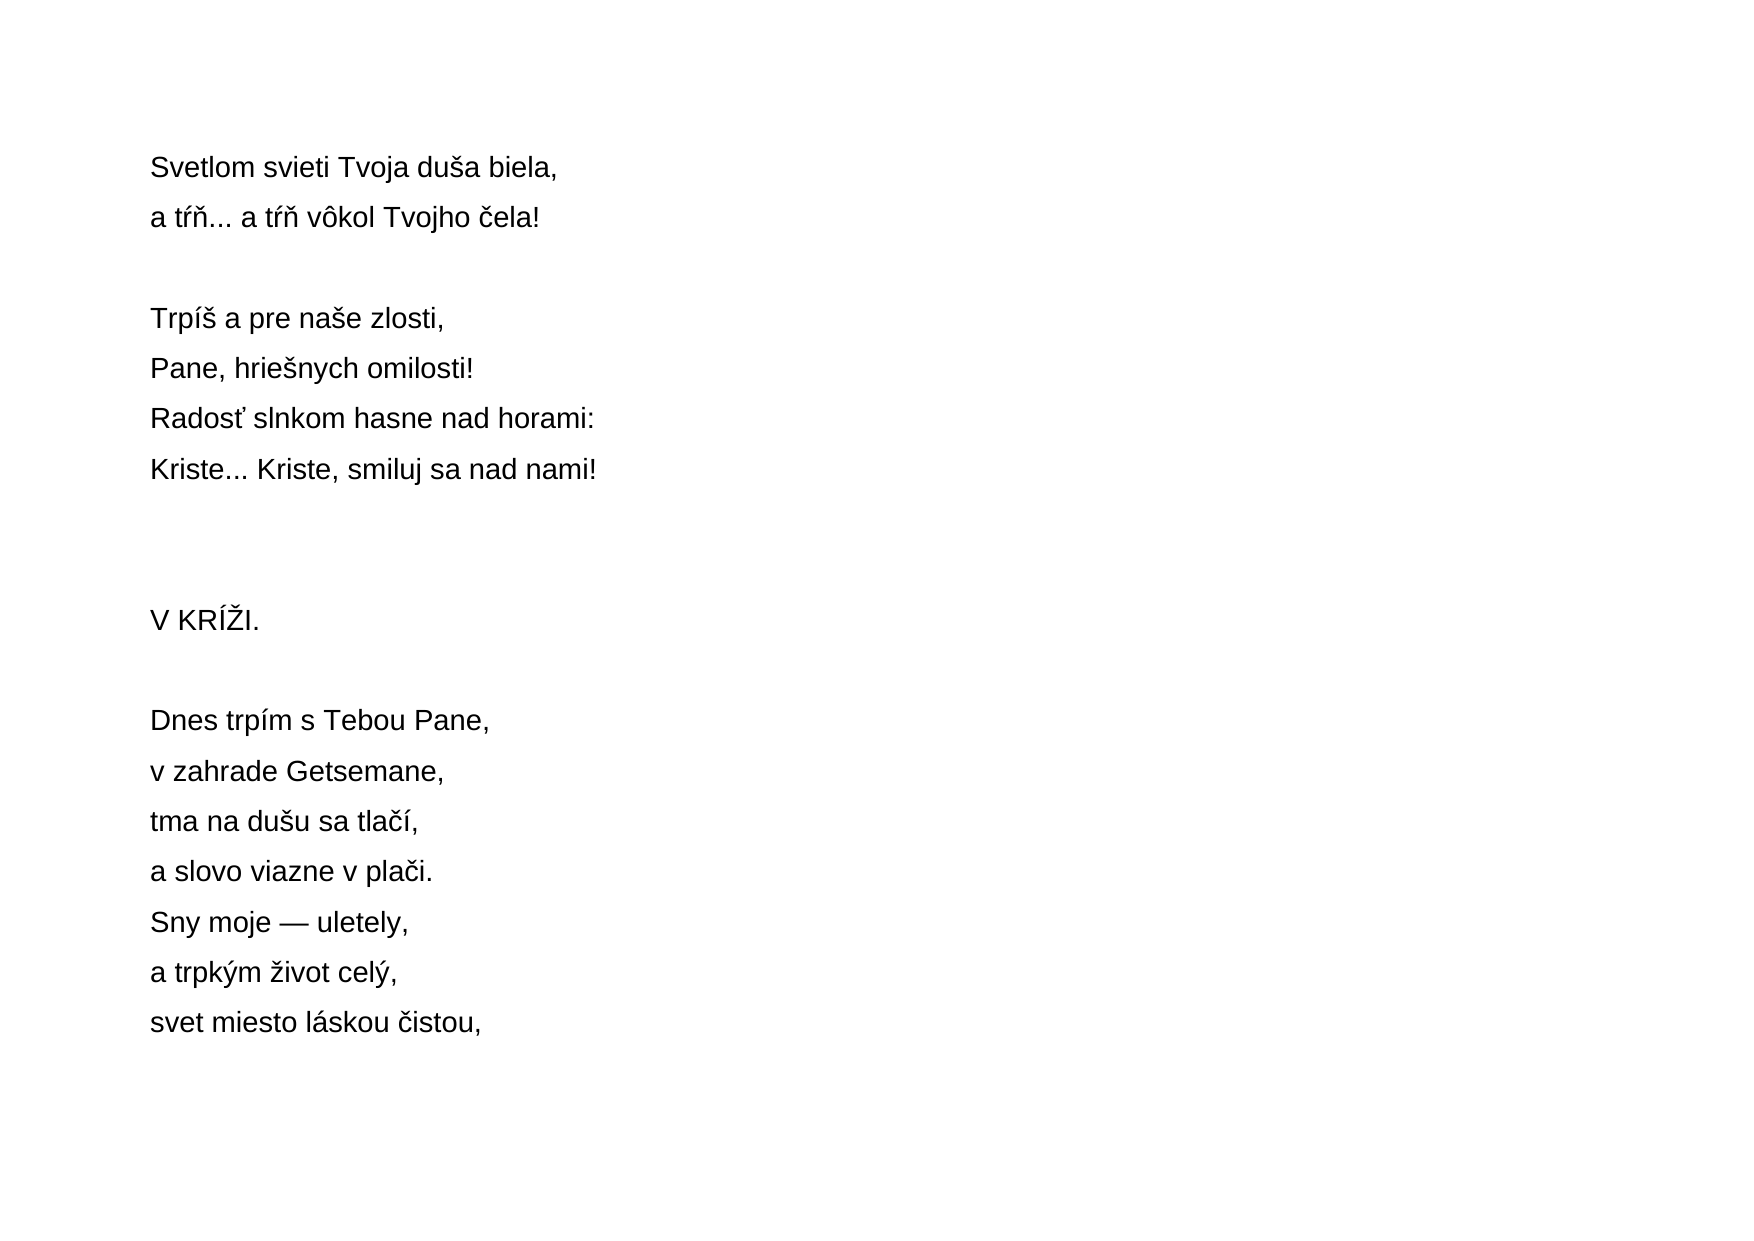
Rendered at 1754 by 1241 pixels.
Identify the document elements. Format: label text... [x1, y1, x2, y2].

text Svetlom svieti Tvoja duša biela, [150, 150, 1243, 183]
text tma na dušu sa tlačí, [150, 804, 1243, 838]
subtitle V KRÍŽI. [150, 603, 1243, 636]
text a tŕň... a tŕň vôkol Tvojho čela! [150, 200, 1243, 234]
text svet miesto láskou čistou, [150, 1005, 1243, 1039]
text Sny moje — uletely, [150, 905, 1243, 938]
text Kriste... Kriste, smiluj sa nad nami! [150, 452, 1243, 485]
text Trpíš a pre naše zlosti, [150, 301, 1243, 334]
text Dnes trpím s Tebou Pane, [150, 703, 1243, 737]
text a trpkým život celý, [150, 955, 1243, 988]
text Pane, hriešnych omilosti! [150, 351, 1243, 385]
text a slovo viazne v plači. [150, 854, 1243, 888]
text Radosť slnkom hasne nad horami: [150, 402, 1243, 435]
text v zahrade Getsemane, [150, 754, 1243, 787]
